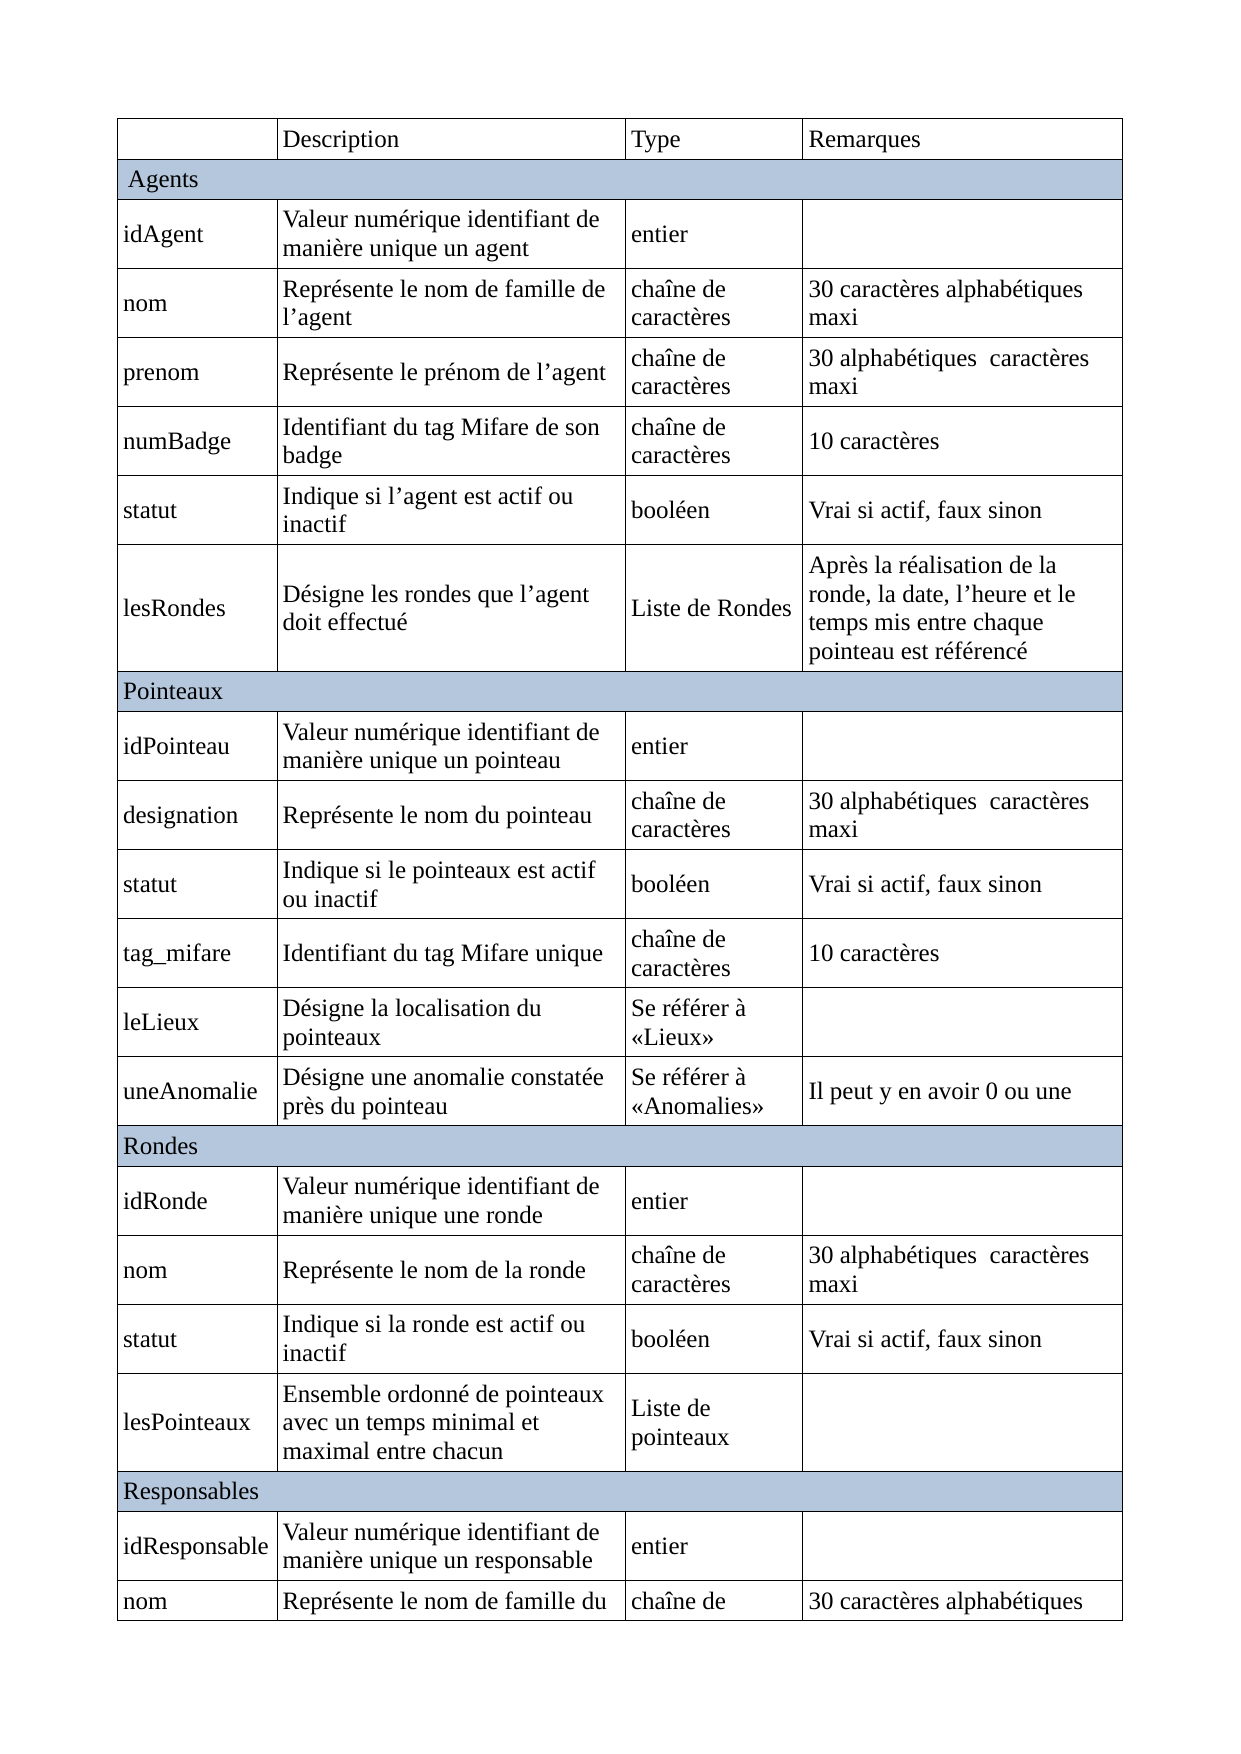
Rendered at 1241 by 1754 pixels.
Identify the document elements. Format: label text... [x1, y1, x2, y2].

table_cell Représente le nom de la ronde [278, 1236, 625, 1304]
table_cell chaîne de caractères [626, 338, 802, 406]
table_cell idAgent [118, 200, 277, 268]
table_cell 30 caractères alphabétiques maxi [803, 269, 1122, 337]
table_cell [803, 988, 1122, 1056]
table_cell Il peut y en avoir 0 ou une [803, 1057, 1122, 1125]
table_cell Désigne la localisation du pointeaux [278, 988, 625, 1056]
table_cell Se référer à «Lieux» [626, 988, 802, 1056]
table_cell Vrai si actif, faux sinon [803, 1305, 1122, 1373]
table_cell [803, 712, 1122, 780]
table_cell Indique si la ronde est actif ou inactif [278, 1305, 625, 1373]
table_cell entier [626, 1512, 802, 1580]
table_cell booléen [626, 1305, 802, 1373]
table_cell Rondes [118, 1126, 1122, 1166]
table_cell booléen [626, 850, 802, 918]
table_cell nom [118, 269, 277, 337]
table_cell Représente le prénom de l’agent [278, 338, 625, 406]
table_cell Valeur numérique identifiant de manière unique un agent [278, 200, 625, 268]
table_cell Indique si l’agent est actif ou inactif [278, 476, 625, 544]
table_cell Responsables [118, 1472, 1122, 1511]
table_cell booléen [626, 476, 802, 544]
table_cell Vrai si actif, faux sinon [803, 476, 1122, 544]
table_cell entier [626, 200, 802, 268]
table_cell chaîne de caractères [626, 1236, 802, 1304]
table_cell idResponsable [118, 1512, 277, 1580]
table_cell lesRondes [118, 545, 277, 671]
table_header Type [626, 119, 802, 158]
table_cell lesPointeaux [118, 1374, 277, 1471]
table_cell Ensemble ordonné de pointeaux avec un temps minimal et maximal entre chacun [278, 1374, 625, 1471]
table_cell leLieux [118, 988, 277, 1056]
table_cell nom [118, 1581, 277, 1620]
table_cell tag_mifare [118, 919, 277, 987]
table_header Description [278, 119, 625, 158]
table_cell 10 caractères [803, 407, 1122, 475]
table_cell Se référer à «Anomalies» [626, 1057, 802, 1125]
table_cell [803, 1512, 1122, 1580]
table_cell 30 alphabétiques caractères maxi [803, 338, 1122, 406]
table_cell Représente le nom du pointeau [278, 781, 625, 849]
table_cell Indique si le pointeaux est actif ou inactif [278, 850, 625, 918]
table_cell Désigne une anomalie constatée près du pointeau [278, 1057, 625, 1125]
table_cell entier [626, 1167, 802, 1235]
table_cell Valeur numérique identifiant de manière unique une ronde [278, 1167, 625, 1235]
table_cell [803, 1374, 1122, 1471]
table_cell statut [118, 1305, 277, 1373]
table_cell uneAnomalie [118, 1057, 277, 1125]
table_cell 30 alphabétiques caractères maxi [803, 781, 1122, 849]
table_cell prenom [118, 338, 277, 406]
table_cell Liste de pointeaux [626, 1374, 802, 1471]
table_cell [803, 200, 1122, 268]
table_cell chaîne de [626, 1581, 802, 1620]
table_cell Liste de Rondes [626, 545, 802, 671]
table_cell nom [118, 1236, 277, 1304]
table_header Remarques [803, 119, 1122, 158]
table_cell 30 caractères alphabétiques [803, 1581, 1122, 1620]
table_cell 30 alphabétiques caractères maxi [803, 1236, 1122, 1304]
table_cell Agents [118, 160, 1122, 199]
table_cell chaîne de caractères [626, 269, 802, 337]
table_cell Identifiant du tag Mifare unique [278, 919, 625, 987]
table_cell Après la réalisation de la ronde, la date, l’heure et le temps mis entre chaque pointeau est référencé [803, 545, 1122, 671]
table_header [118, 119, 277, 158]
table_cell idRonde [118, 1167, 277, 1235]
table_cell chaîne de caractères [626, 781, 802, 849]
table_cell designation [118, 781, 277, 849]
table_cell Pointeaux [118, 672, 1122, 711]
table_cell statut [118, 850, 277, 918]
table_cell 10 caractères [803, 919, 1122, 987]
table_cell statut [118, 476, 277, 544]
table_cell Représente le nom de famille de l’agent [278, 269, 625, 337]
table_cell idPointeau [118, 712, 277, 780]
table_cell Désigne les rondes que l’agent doit effectué [278, 545, 625, 671]
table_cell Valeur numérique identifiant de manière unique un responsable [278, 1512, 625, 1580]
table_cell Identifiant du tag Mifare de son badge [278, 407, 625, 475]
table_cell Vrai si actif, faux sinon [803, 850, 1122, 918]
table_cell Valeur numérique identifiant de manière unique un pointeau [278, 712, 625, 780]
table_cell numBadge [118, 407, 277, 475]
table_cell entier [626, 712, 802, 780]
table_cell chaîne de caractères [626, 407, 802, 475]
table_cell Représente le nom de famille du [278, 1581, 625, 1620]
table_cell [803, 1167, 1122, 1235]
table_cell chaîne de caractères [626, 919, 802, 987]
